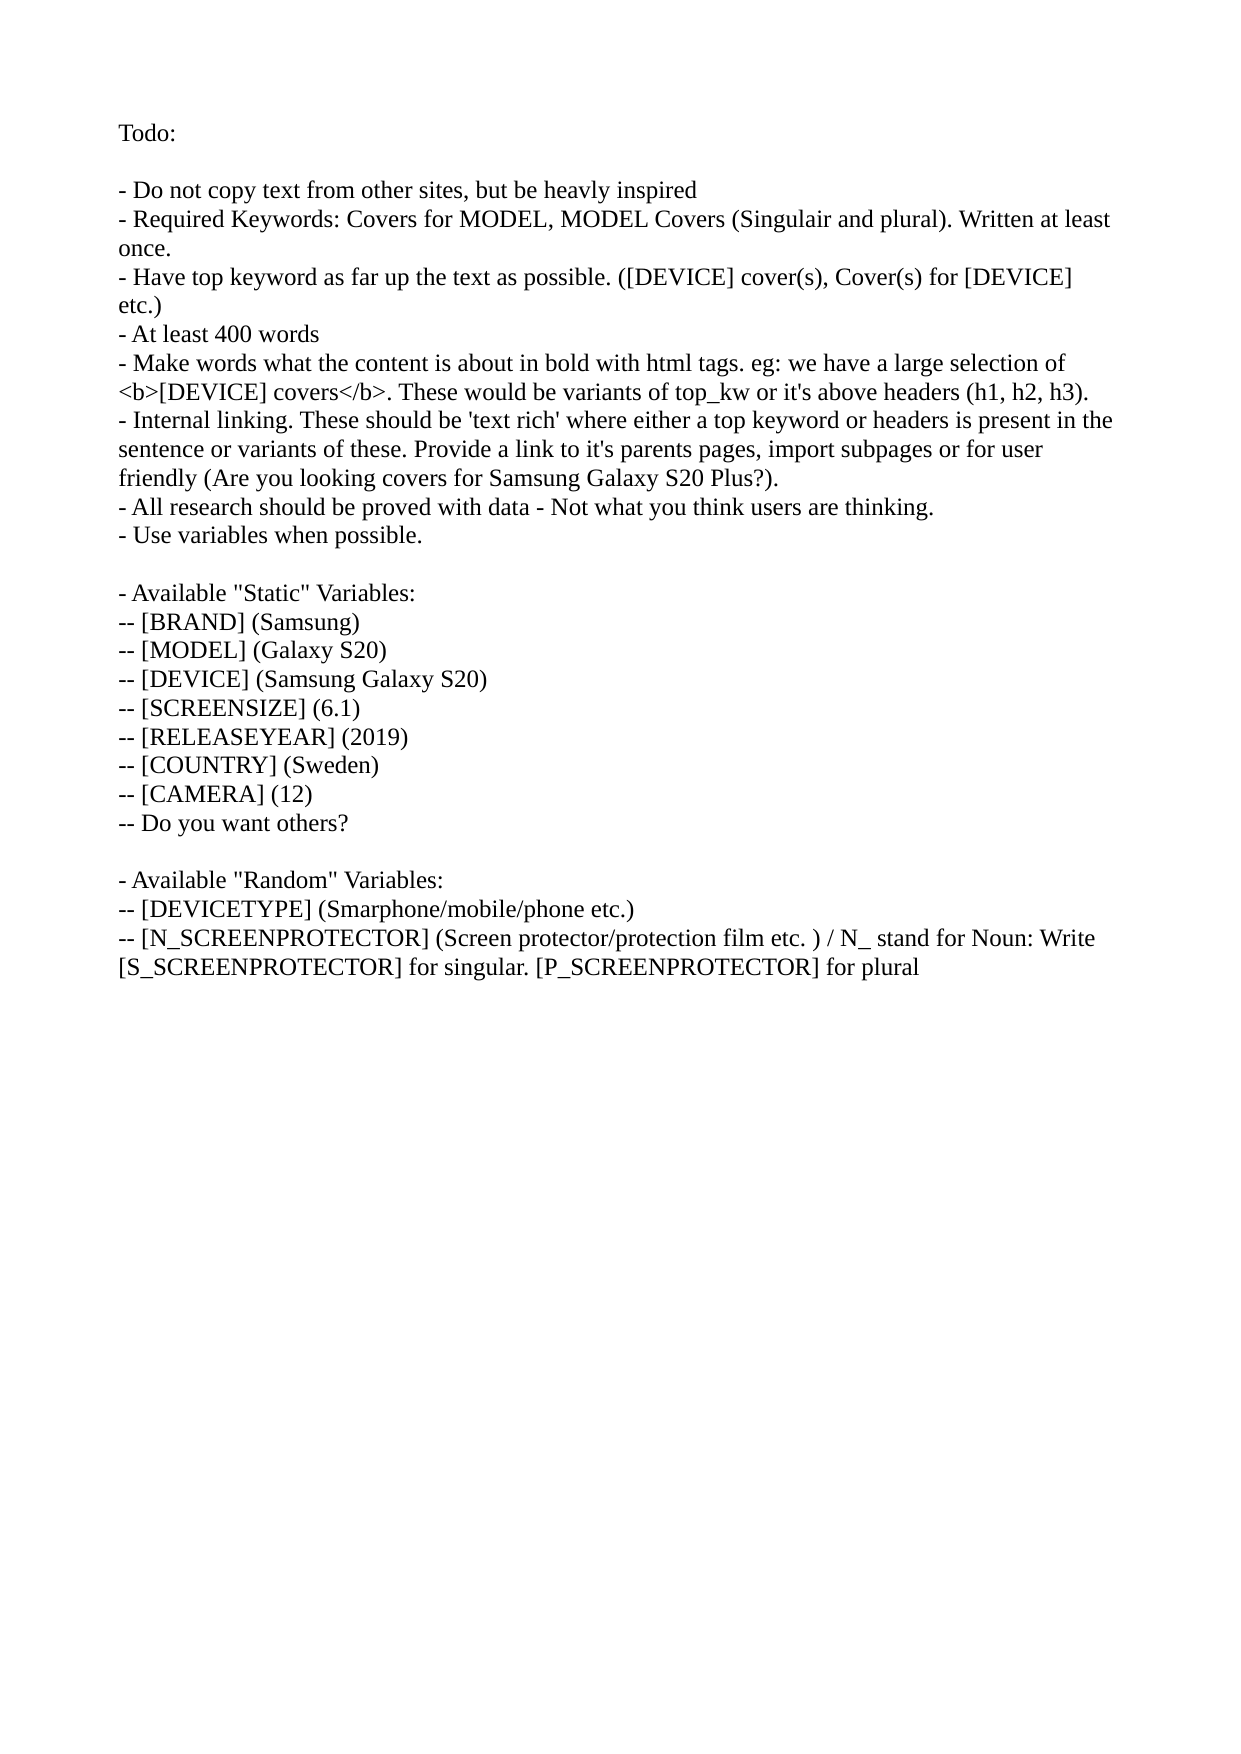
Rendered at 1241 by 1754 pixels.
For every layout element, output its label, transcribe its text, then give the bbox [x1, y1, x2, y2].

text - At least 400 words [118, 319, 1122, 348]
text - Required Keywords: Covers for MODEL, MODEL Covers (Singulair and plural). Written at least once. [118, 204, 1122, 262]
text -- [SCREENSIZE] (6.1) [118, 693, 1122, 722]
text - Available "Static" Variables: [118, 578, 1122, 607]
text -- [COUNTRY] (Sweden) [118, 751, 1122, 779]
text -- [RELEASEYEAR] (2019) [118, 722, 1122, 751]
text -- [MODEL] (Galaxy S20) [118, 636, 1122, 664]
text - All research should be proved with data - Not what you think users are thinking. [118, 492, 1122, 521]
text -- [CAMERA] (12) [118, 779, 1122, 808]
text - Available "Random" Variables: [118, 866, 1122, 894]
text -- [BRAND] (Samsung) [118, 607, 1122, 636]
text - Make words what the content is about in bold with html tags. eg: we have a large selection of <b>[DEVICE] covers</b>. These would be variants of top_kw or it's above headers (h1, h2, h3). [118, 348, 1122, 406]
text -- [N_SCREENPROTECTOR] (Screen protector/protection film etc. ) / N_ stand for Noun: Write [S_SCREENPROTECTOR] for singular. [P_SCREENPROTECTOR] for plural [118, 923, 1122, 981]
text - Have top keyword as far up the text as possible. ([DEVICE] cover(s), Cover(s) for [DEVICE] etc.) [118, 262, 1122, 319]
text - Internal linking. These should be 'text rich' where either a top keyword or headers is present in the sentence or variants of these. Provide a link to it's parents pages, import subpages or for user friendly (Are you looking covers for Samsung Galaxy S20 Plus?). [118, 406, 1122, 492]
text Todo: [118, 118, 1122, 147]
text - Do not copy text from other sites, but be heavly inspired [118, 176, 1122, 204]
text -- [DEVICETYPE] (Smarphone/mobile/phone etc.) [118, 894, 1122, 923]
text - Use variables when possible. [118, 521, 1122, 549]
text -- [DEVICE] (Samsung Galaxy S20) [118, 664, 1122, 693]
text -- Do you want others? [118, 808, 1122, 837]
